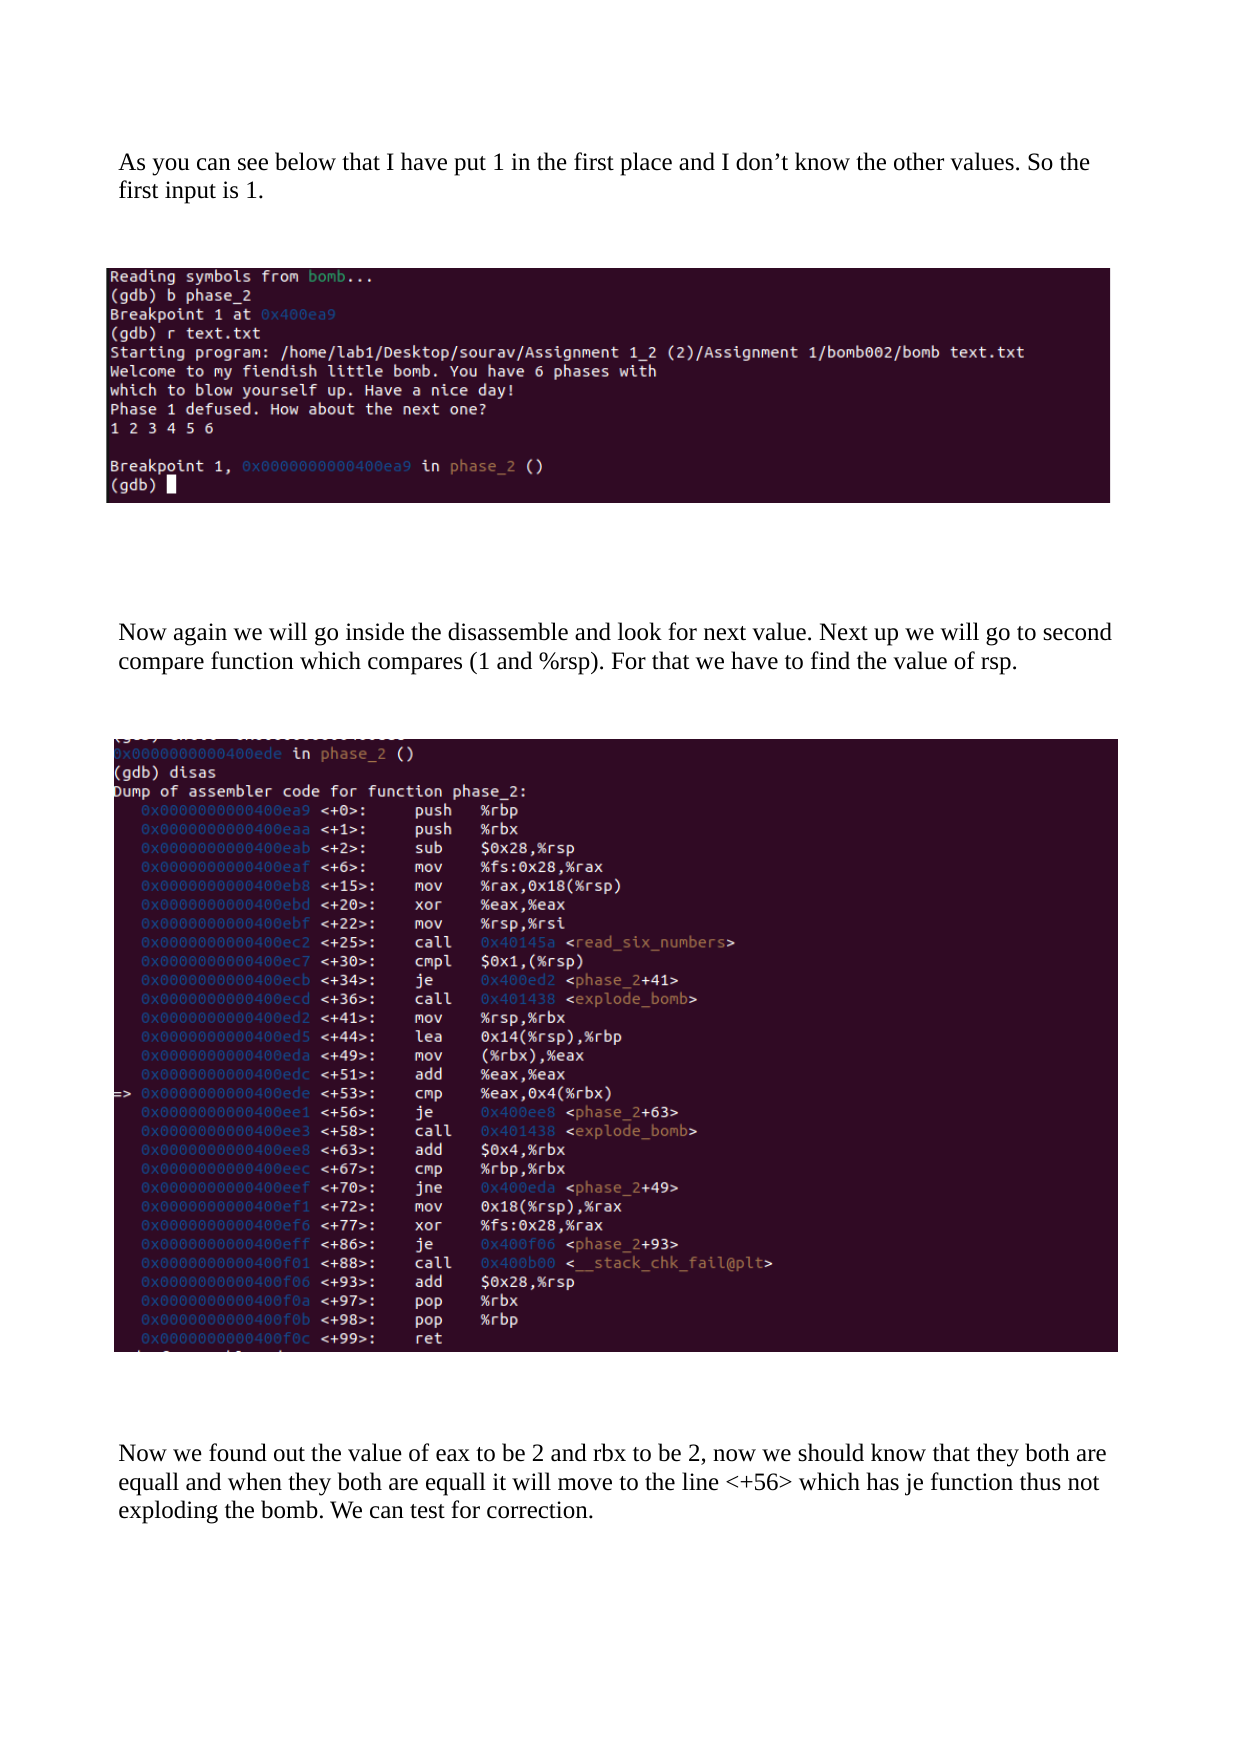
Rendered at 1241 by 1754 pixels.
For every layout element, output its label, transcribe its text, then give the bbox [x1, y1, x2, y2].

picture [114, 739, 1118, 1352]
text Now we found out the value of eax to be 2 and rbx to be 2, now we should know that they both are equall and when they both are equall it will move to the line <+56> which has je function thus not exploding the bomb. We can test for correction. [118, 1438, 1122, 1524]
text As you can see below that I have put 1 in the first place and I don’t know the other values. So the first input is 1. [118, 147, 1122, 204]
picture [106, 268, 1110, 503]
text Now again we will go inside the disassemble and look for next value. Next up we will go to second compare function which compares (1 and %rsp). For that we have to find the value of rsp. [118, 617, 1122, 675]
